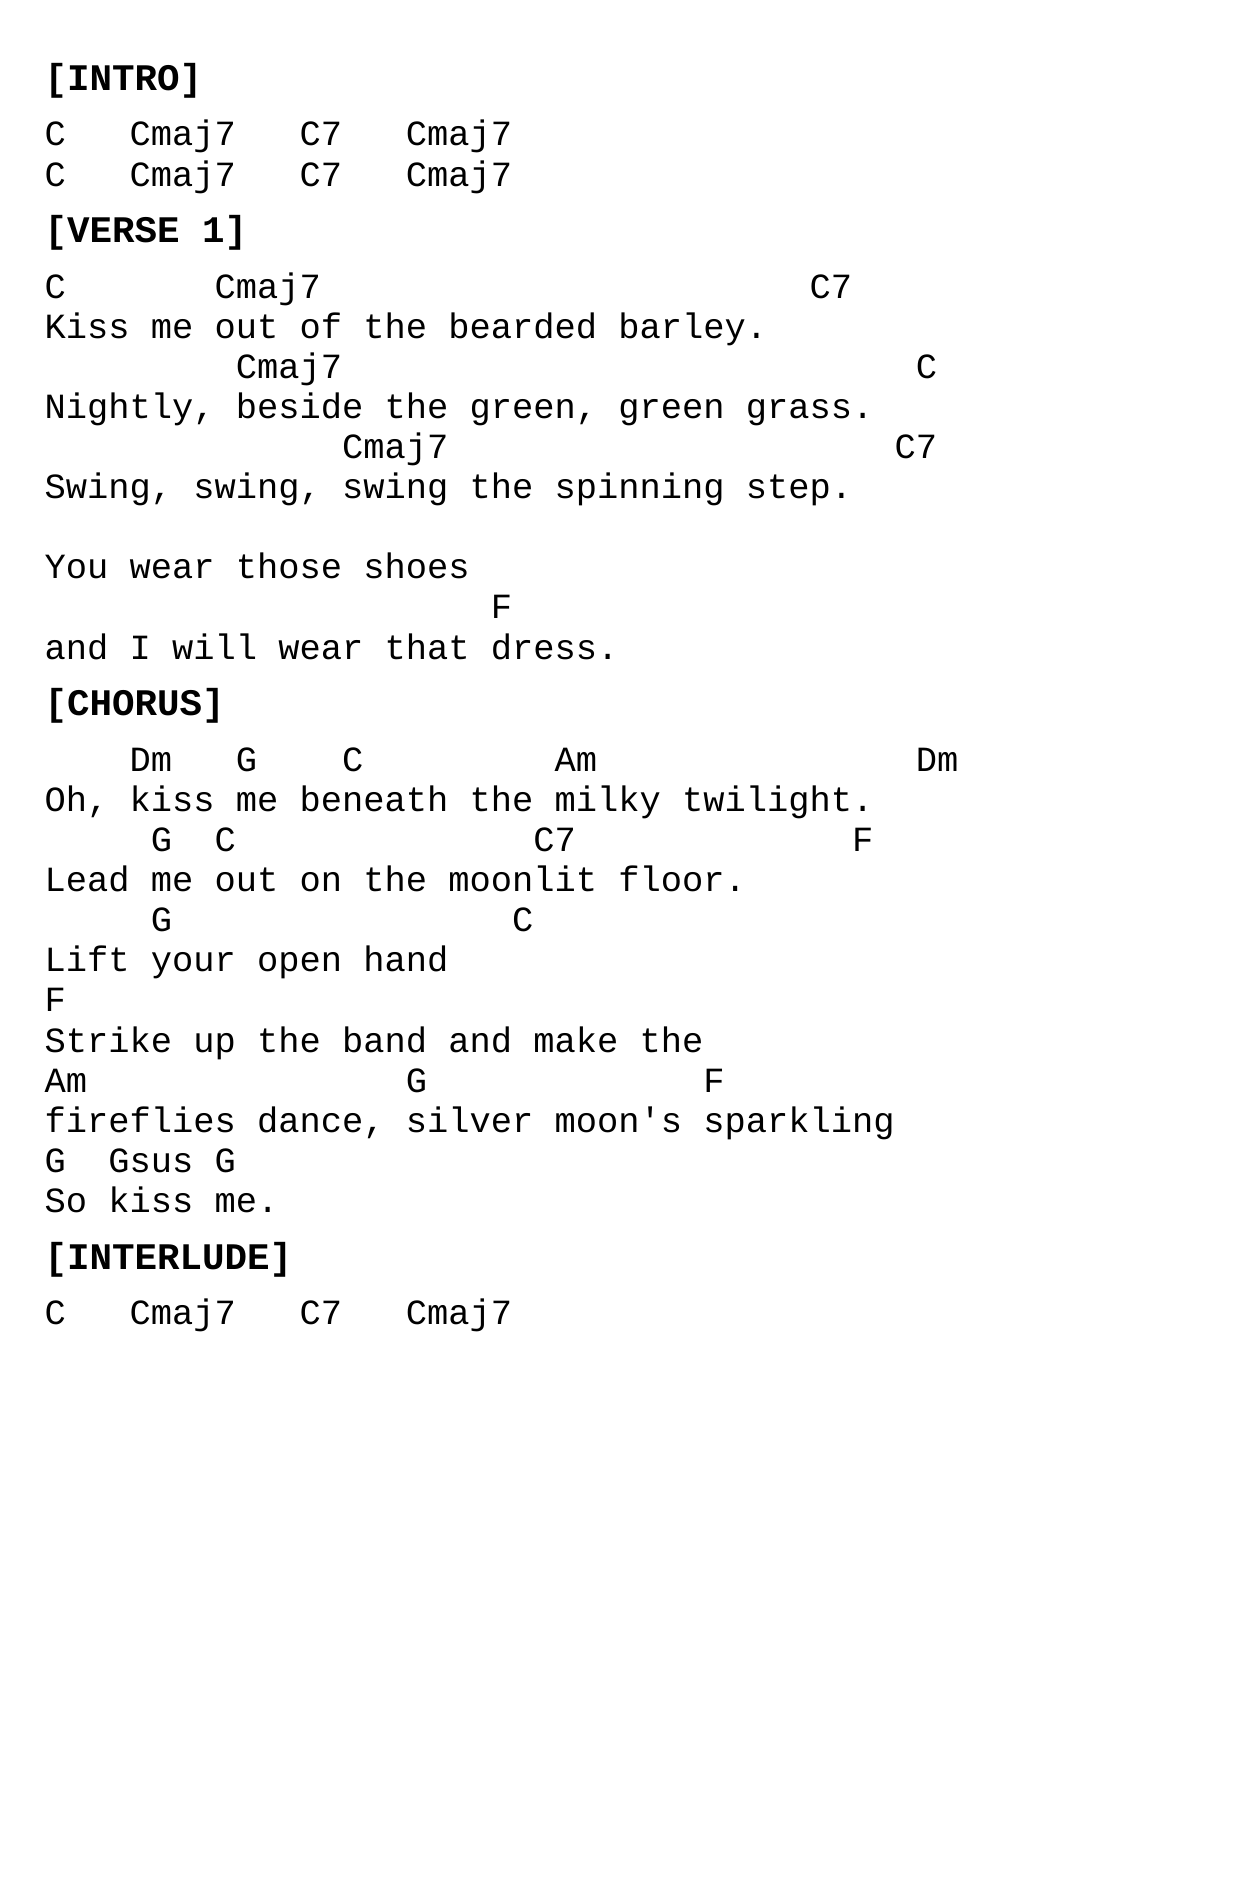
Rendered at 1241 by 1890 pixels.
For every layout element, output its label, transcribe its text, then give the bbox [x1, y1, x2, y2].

text and I will wear that dress. [44, 629, 1063, 670]
text Nightly, beside the green, green grass. [44, 389, 1063, 429]
text Lift your open hand [44, 942, 1063, 982]
text G C C7 F [44, 822, 1063, 862]
text G C [44, 902, 1063, 942]
subtitle [CHORUS] [44, 684, 1063, 727]
text C Cmaj7 C7 Cmaj7 [44, 1295, 1063, 1335]
text Cmaj7 C [44, 349, 1063, 389]
text Strike up the band and make the [44, 1022, 1063, 1063]
text fireflies dance, silver moon's sparkling [44, 1103, 1063, 1143]
text Oh, kiss me beneath the milky twilight. [44, 782, 1063, 822]
text So kiss me. [44, 1183, 1063, 1223]
subtitle [INTERLUDE] [44, 1238, 1063, 1280]
text F [44, 982, 1063, 1022]
text You wear those shoes [44, 549, 1063, 589]
text F [44, 589, 1063, 629]
text Cmaj7 C7 [44, 429, 1063, 469]
subtitle [INTRO] [44, 59, 1063, 102]
text C Cmaj7 C7 Cmaj7 [44, 116, 1063, 156]
text C Cmaj7 C7 [44, 269, 1063, 309]
text Swing, swing, swing the spinning step. [44, 469, 1063, 509]
text G Gsus G [44, 1143, 1063, 1183]
text Lead me out on the moonlit floor. [44, 862, 1063, 902]
text Kiss me out of the bearded barley. [44, 309, 1063, 349]
text Am G F [44, 1063, 1063, 1103]
text Dm G C Am Dm [44, 742, 1063, 782]
text C Cmaj7 C7 Cmaj7 [44, 156, 1063, 197]
subtitle [VERSE 1] [44, 211, 1063, 254]
